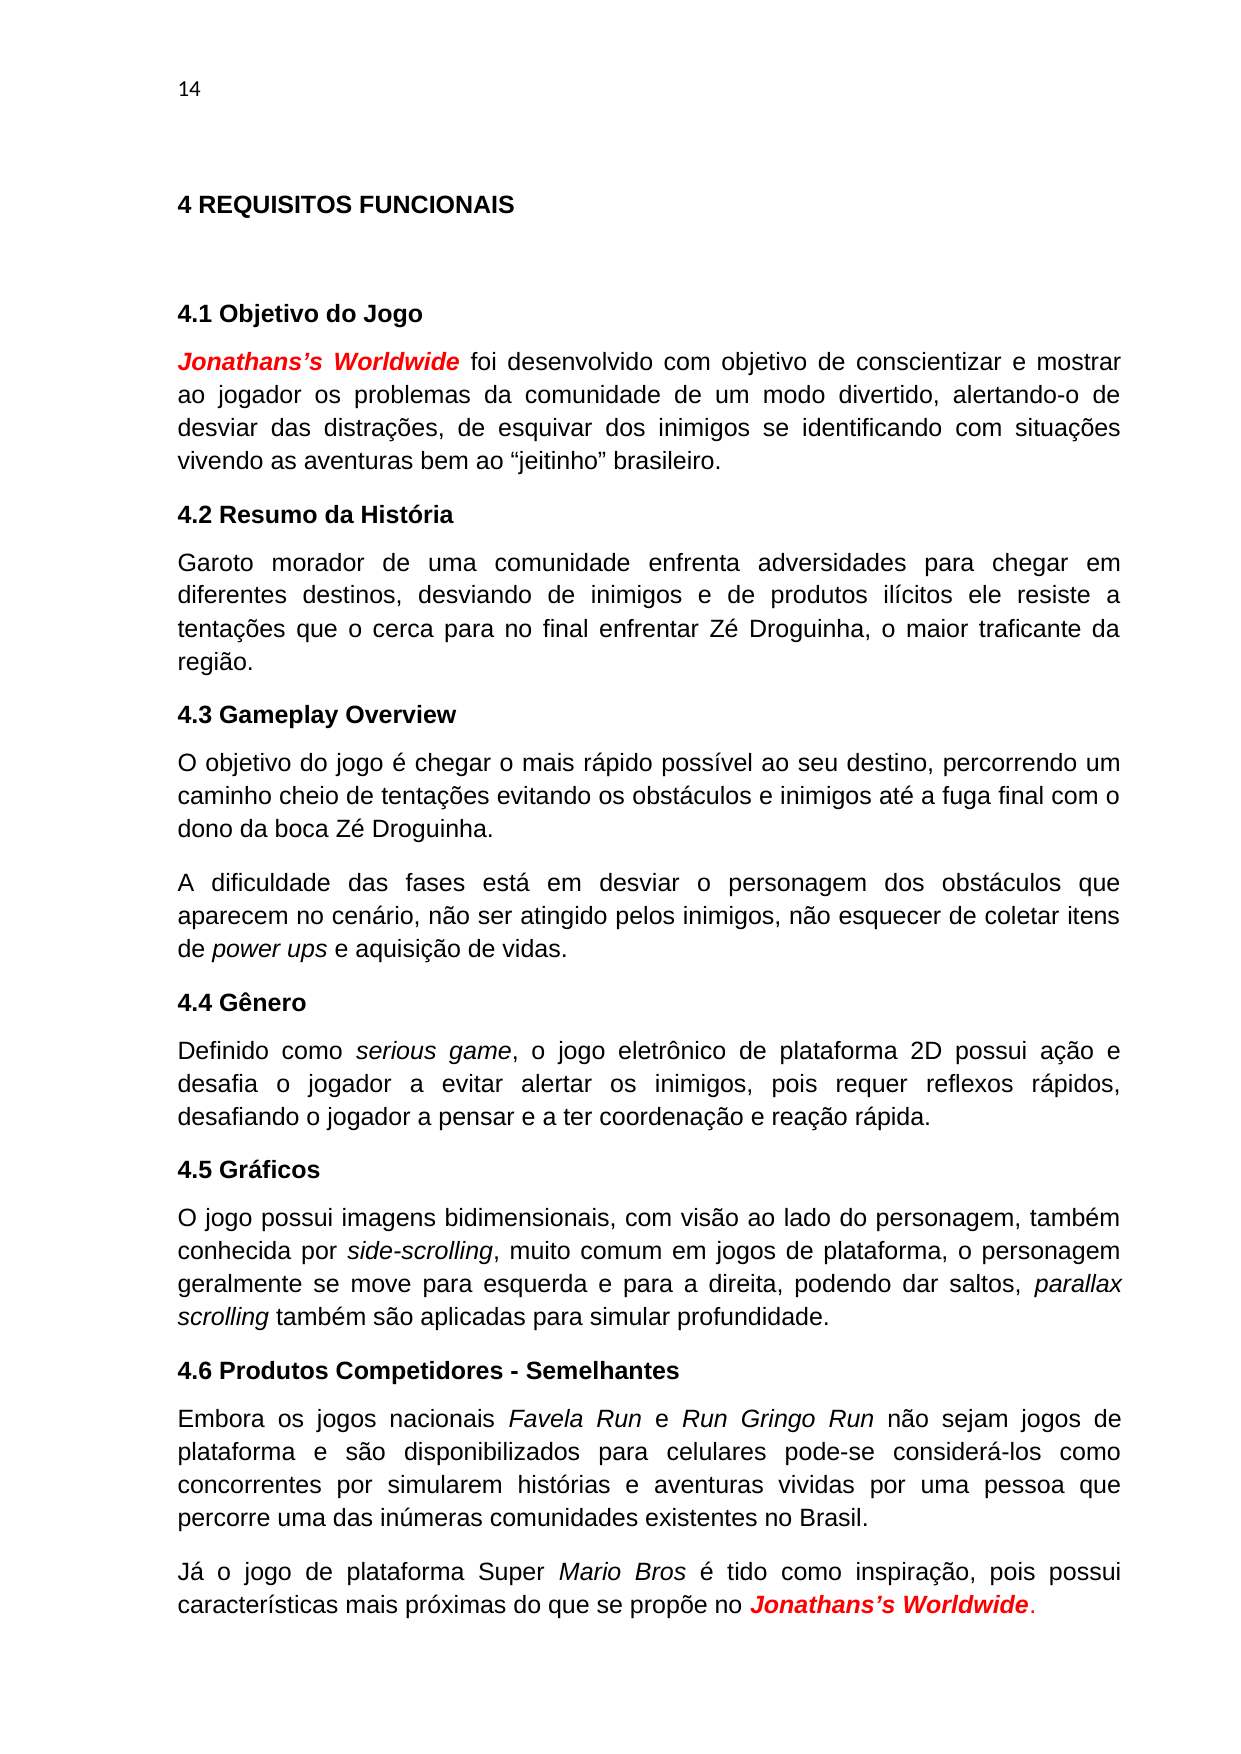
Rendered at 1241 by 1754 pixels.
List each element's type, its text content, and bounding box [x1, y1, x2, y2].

text 4.1 Objetivo do Jogo [177, 299, 1122, 328]
text O jogo possui imagens bidimensionais, com visão ao lado do personagem, também conhecida por side-scrolling, muito comum em jogos de plataforma, o personagem geralmente se move para esquerda e para a direita, podendo dar saltos, parallax scrolling também são aplicadas para simular profundidade. [177, 1203, 1122, 1331]
text O objetivo do jogo é chegar o mais rápido possível ao seu destino, percorrendo um caminho cheio de tentações evitando os obstáculos e inimigos até a fuga final com o dono da boca Zé Droguinha. [177, 748, 1122, 843]
text Jonathans’s Worldwide foi desenvolvido com objetivo de conscientizar e mostrar ao jogador os problemas da comunidade de um modo divertido, alertando-o de desviar das distrações, de esquivar dos inimigos se identificando com situações vivendo as aventuras bem ao “jeitinho” brasileiro. [177, 347, 1122, 475]
text 4.2 Resumo da História [177, 500, 1122, 528]
text 4.3 Gameplay Overview [177, 700, 1122, 729]
text Embora os jogos nacionais Favela Run e Run Gringo Run não sejam jogos de plataforma e são disponibilizados para celulares pode-se considerá-los como concorrentes por simularem histórias e aventuras vividas por uma pessoa que percorre uma das inúmeras comunidades existentes no Brasil. [177, 1404, 1122, 1532]
text A dificuldade das fases está em desviar o personagem dos obstáculos que aparecem no cenário, não ser atingido pelos inimigos, não esquecer de coletar itens de power ups e aquisição de vidas. [177, 868, 1122, 963]
text 4.5 Gráficos [177, 1156, 1122, 1184]
subtitle 4 REQUISITOS FUNCIONAIS [177, 190, 1122, 218]
text 4.4 Gênero [177, 988, 1122, 1017]
text Definido como serious game, o jogo eletrônico de plataforma 2D possui ação e desafia o jogador a evitar alertar os inimigos, pois requer reflexos rápidos, desafiando o jogador a pensar e a ter coordenação e reação rápida. [177, 1036, 1122, 1130]
text 4.6 Produtos Competidores - Semelhantes [177, 1356, 1122, 1385]
text Já o jogo de plataforma Super Mario Bros é tido como inspiração, pois possui características mais próximas do que se propõe no Jonathans’s Worldwide. [177, 1557, 1122, 1618]
text Garoto morador de uma comunidade enfrenta adversidades para chegar em diferentes destinos, desviando de inimigos e de produtos ilícitos ele resiste a tentações que o cerca para no final enfrentar Zé Droguinha, o maior traficante da região. [177, 547, 1122, 675]
